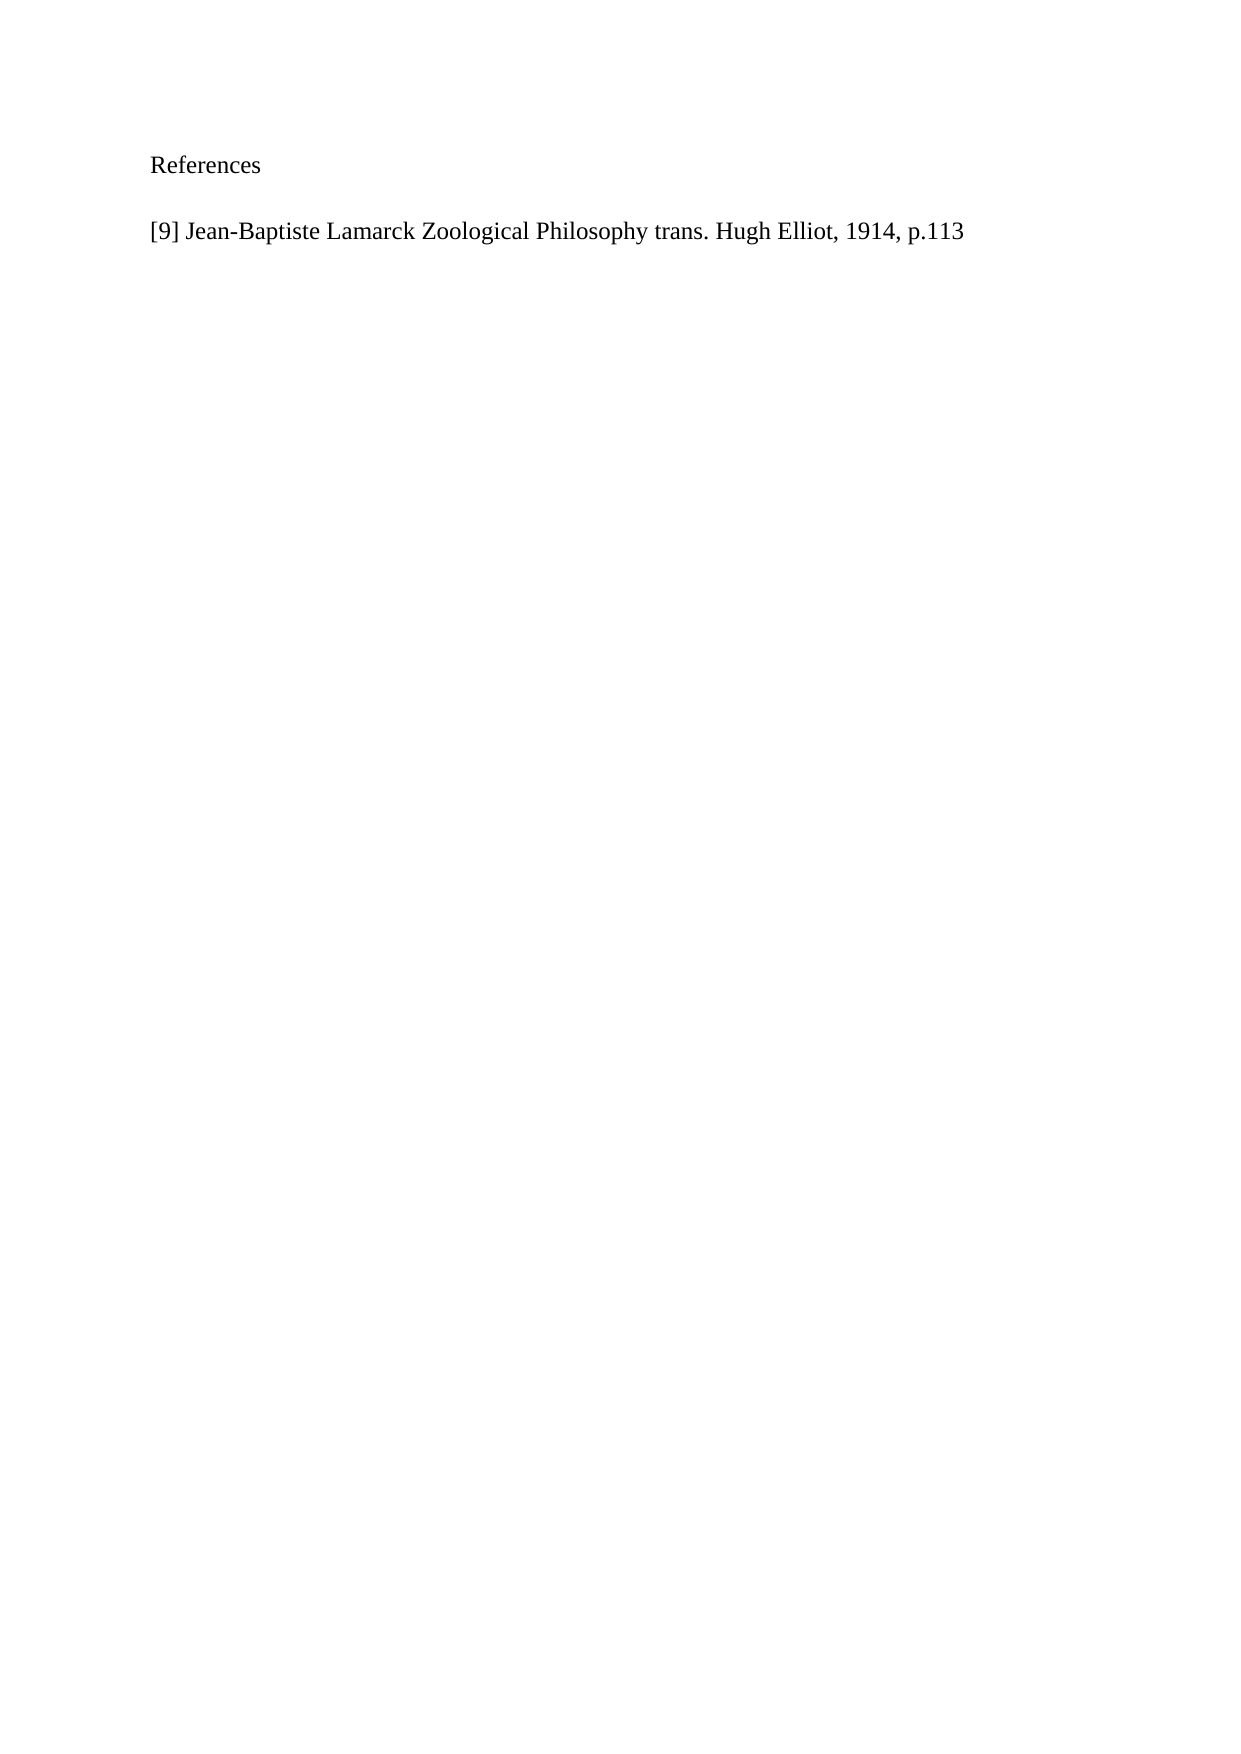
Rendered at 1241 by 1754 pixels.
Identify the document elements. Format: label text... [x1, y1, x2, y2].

text [9] Jean-Baptiste Lamarck Zoological Philosophy trans. Hugh Elliot, 1914, p.113 [150, 216, 1090, 245]
text References [150, 150, 1090, 179]
